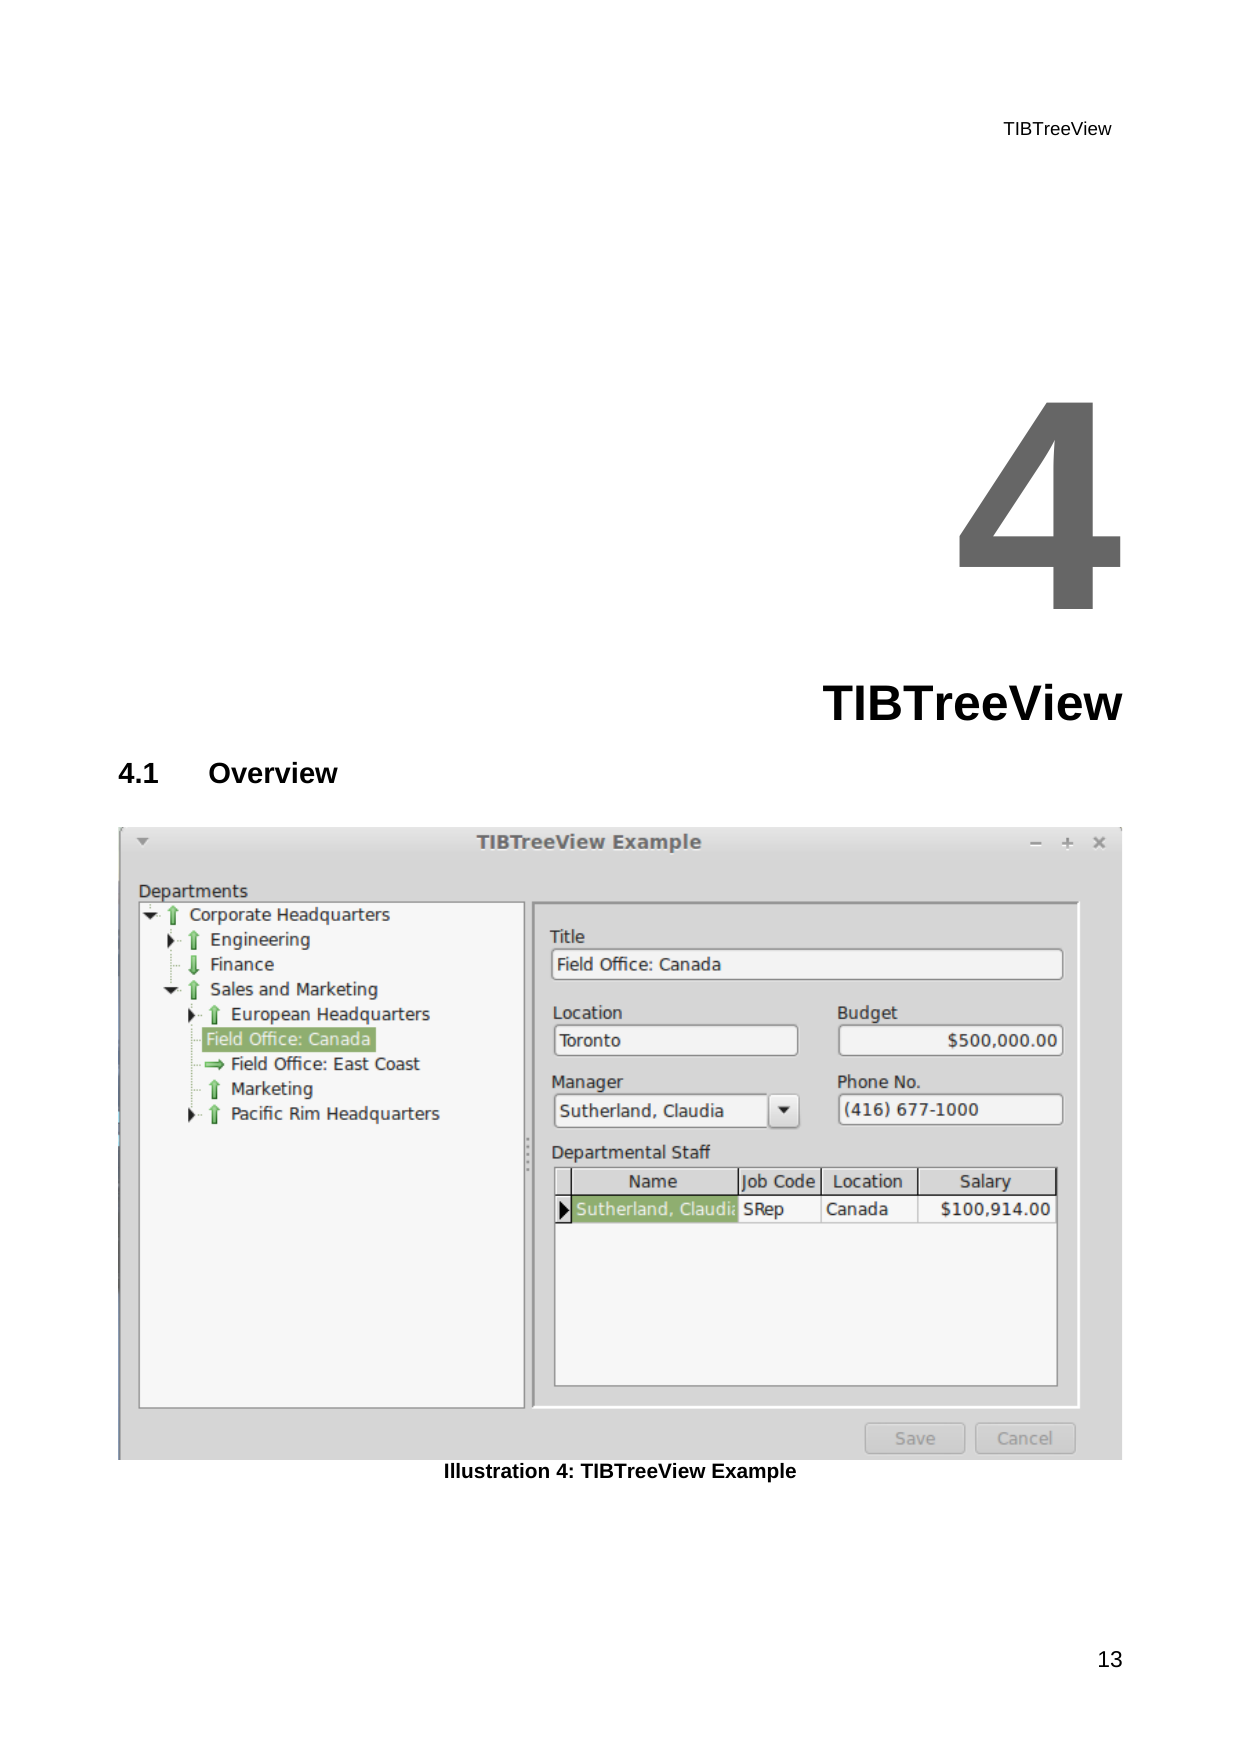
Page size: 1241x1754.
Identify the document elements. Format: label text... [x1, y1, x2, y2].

text Illustration 4: TIBTreeView Example [118, 1460, 1122, 1483]
subtitle TIBTreeView [81, 328, 1122, 731]
picture [118, 827, 1123, 1460]
subtitle Overview [118, 756, 1122, 790]
